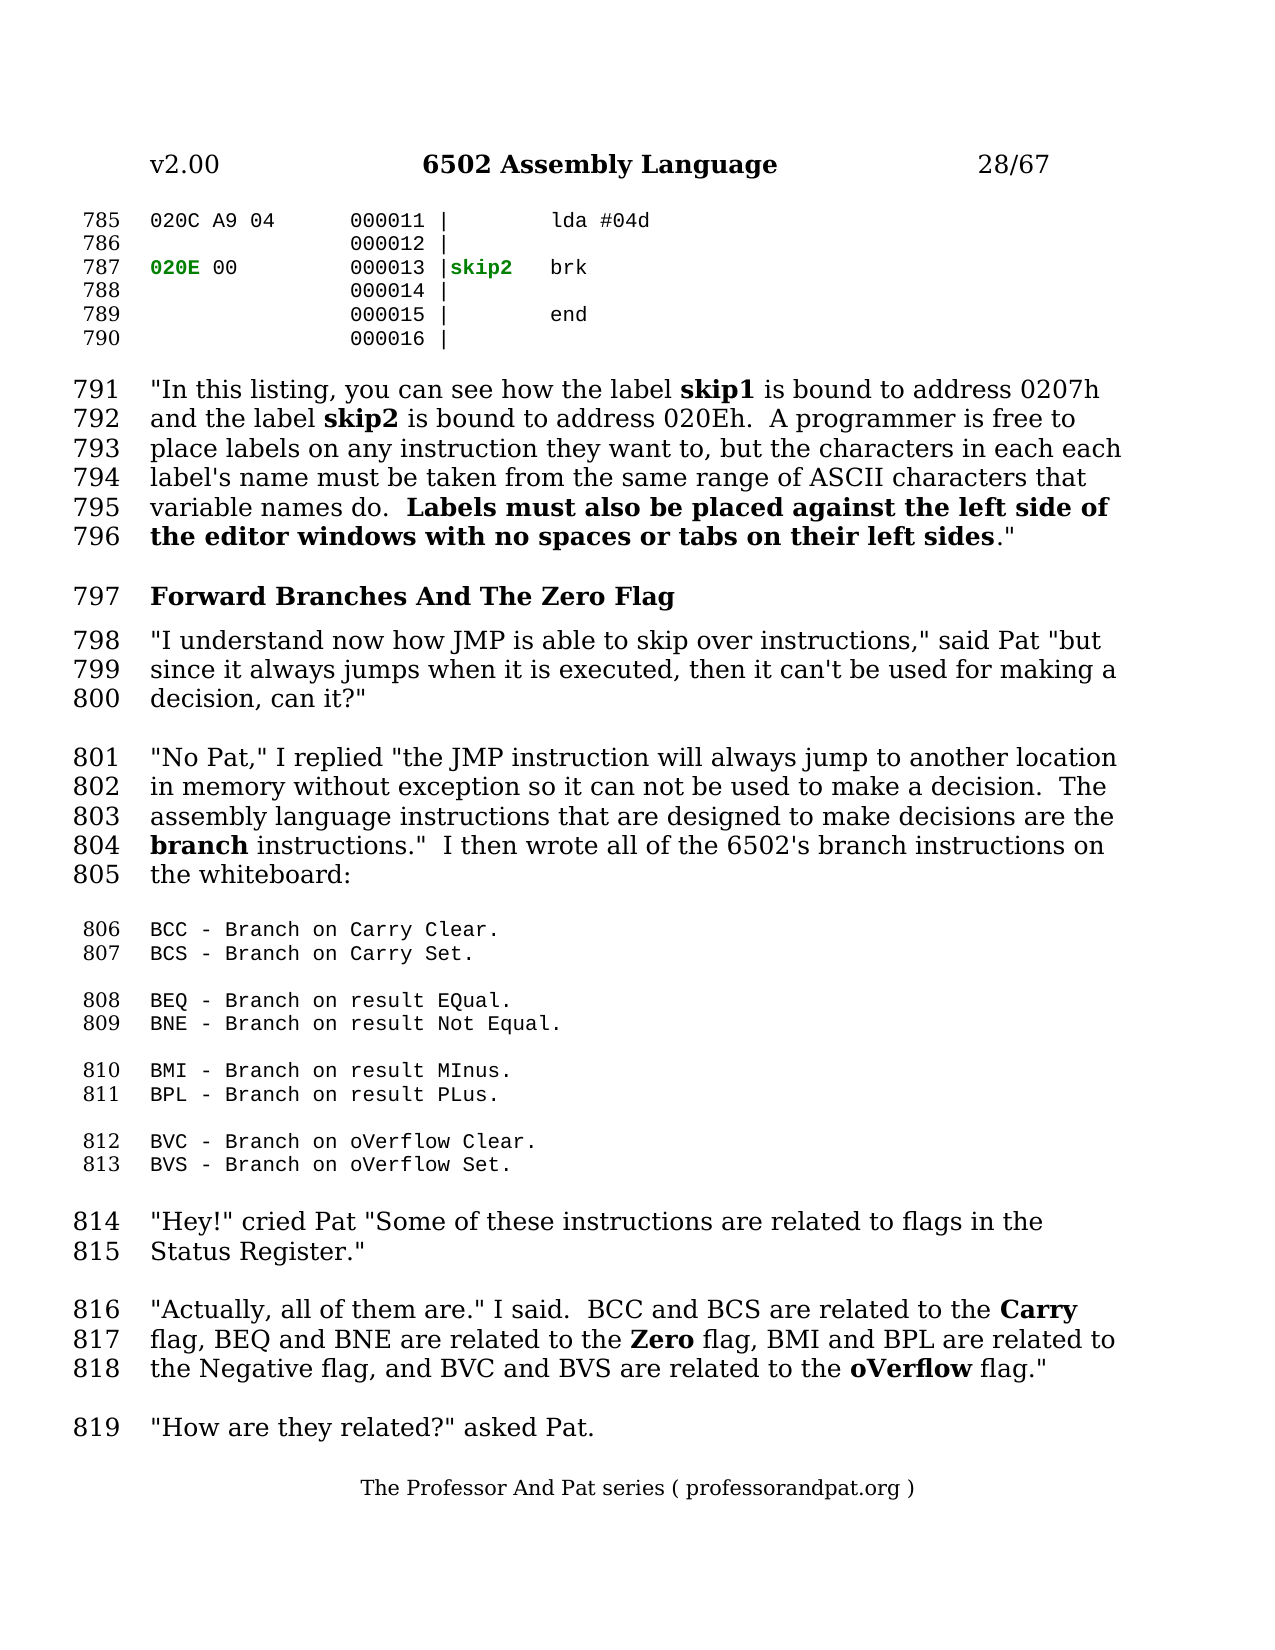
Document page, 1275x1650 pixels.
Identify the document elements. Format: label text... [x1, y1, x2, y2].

subtitle Forward Branches And The Zero Flag [150, 582, 1125, 611]
text "In this listing, you can see how the label skip1 is bound to address 0207h and the label skip2 is bound to address 020Eh. A programmer is free to place labels on any instruction they want to, but the characters in each each label's name must be taken from the same range of ASCII characters that variable names do. Labels must also be placed against the left side of the editor windows with no spaces or tabs on their left sides." [150, 375, 1125, 552]
text "Actually, all of them are." I said. BCC and BCS are related to the Carry flag, BEQ and BNE are related to the Zero flag, BMI and BPL are related to the Negative flag, and BVC and BVS are related to the oVerflow flag." [150, 1295, 1125, 1384]
text 020E 00 000013 |skip2 brk [150, 257, 1125, 281]
text 020C A9 04 000011 | lda #04d [150, 210, 1125, 233]
text 000015 | end [150, 304, 1125, 328]
text BNE - Branch on result Not Equal. [150, 1013, 1125, 1037]
text "No Pat," I replied "the JMP instruction will always jump to another location in memory without exception so it can not be used to make a decision. The assembly language instructions that are designed to make decisions are the branch instructions." I then wrote all of the 6502's branch instructions on the whiteboard: [150, 743, 1125, 890]
text 000016 | [150, 328, 1125, 351]
text BEQ - Branch on result EQual. [150, 990, 1125, 1013]
text 000012 | [150, 233, 1125, 257]
text "I understand now how JMP is able to skip over instructions," said Pat "but since it always jumps when it is executed, then it can't be used for making a decision, can it?" [150, 626, 1125, 714]
text "How are they related?" asked Pat. [150, 1413, 1125, 1442]
text "Hey!" cried Pat "Some of these instructions are related to flags in the Status Register." [150, 1207, 1125, 1266]
text BCS - Branch on Carry Set. [150, 943, 1125, 966]
text BMI - Branch on result MInus. [150, 1060, 1125, 1084]
text BPL - Branch on result PLus. [150, 1084, 1125, 1107]
text BCC - Branch on Carry Clear. [150, 919, 1125, 943]
text 000014 | [150, 281, 1125, 304]
text BVS - Branch on oVerflow Set. [150, 1154, 1125, 1178]
text BVC - Branch on oVerflow Clear. [150, 1131, 1125, 1154]
